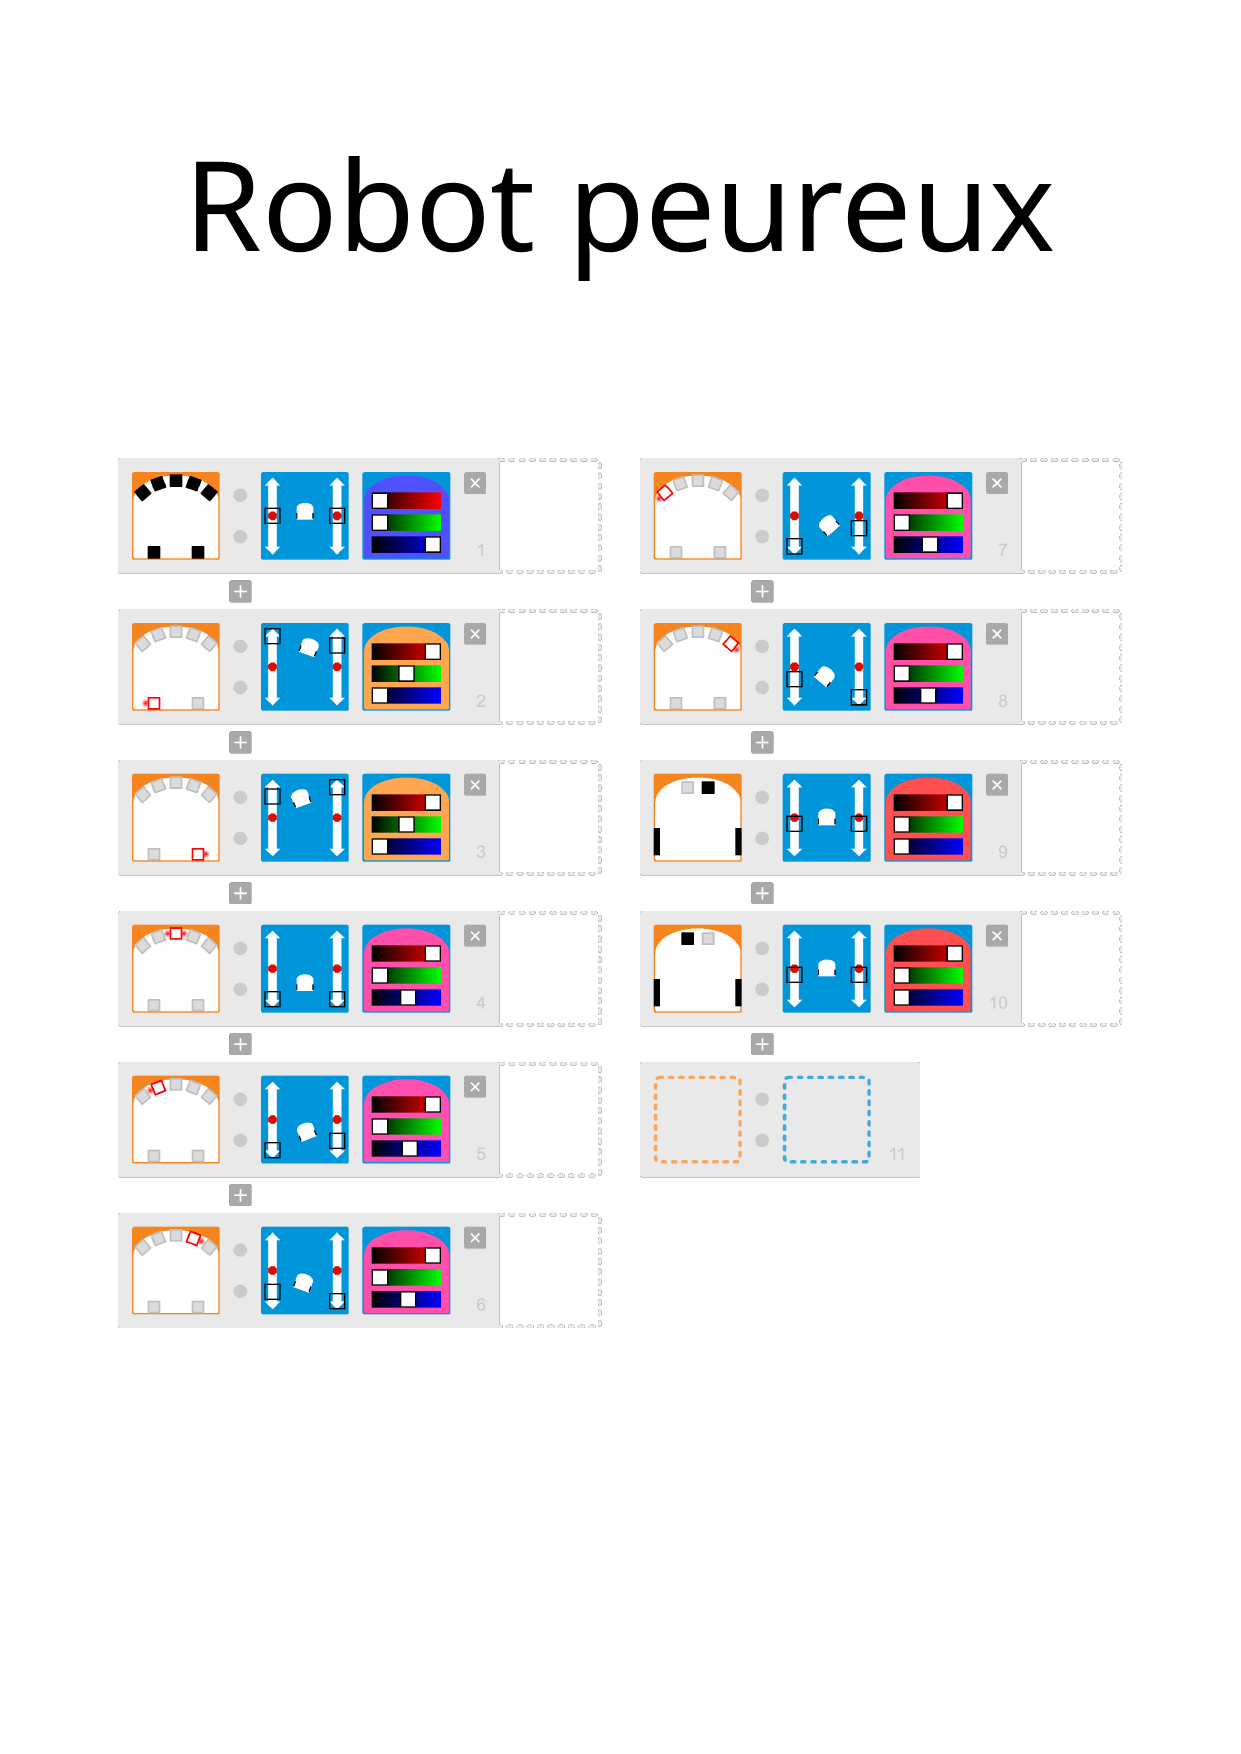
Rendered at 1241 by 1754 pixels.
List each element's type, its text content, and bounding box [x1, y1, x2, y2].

picture [118, 458, 1123, 1328]
text Robot peureux [118, 118, 1122, 288]
